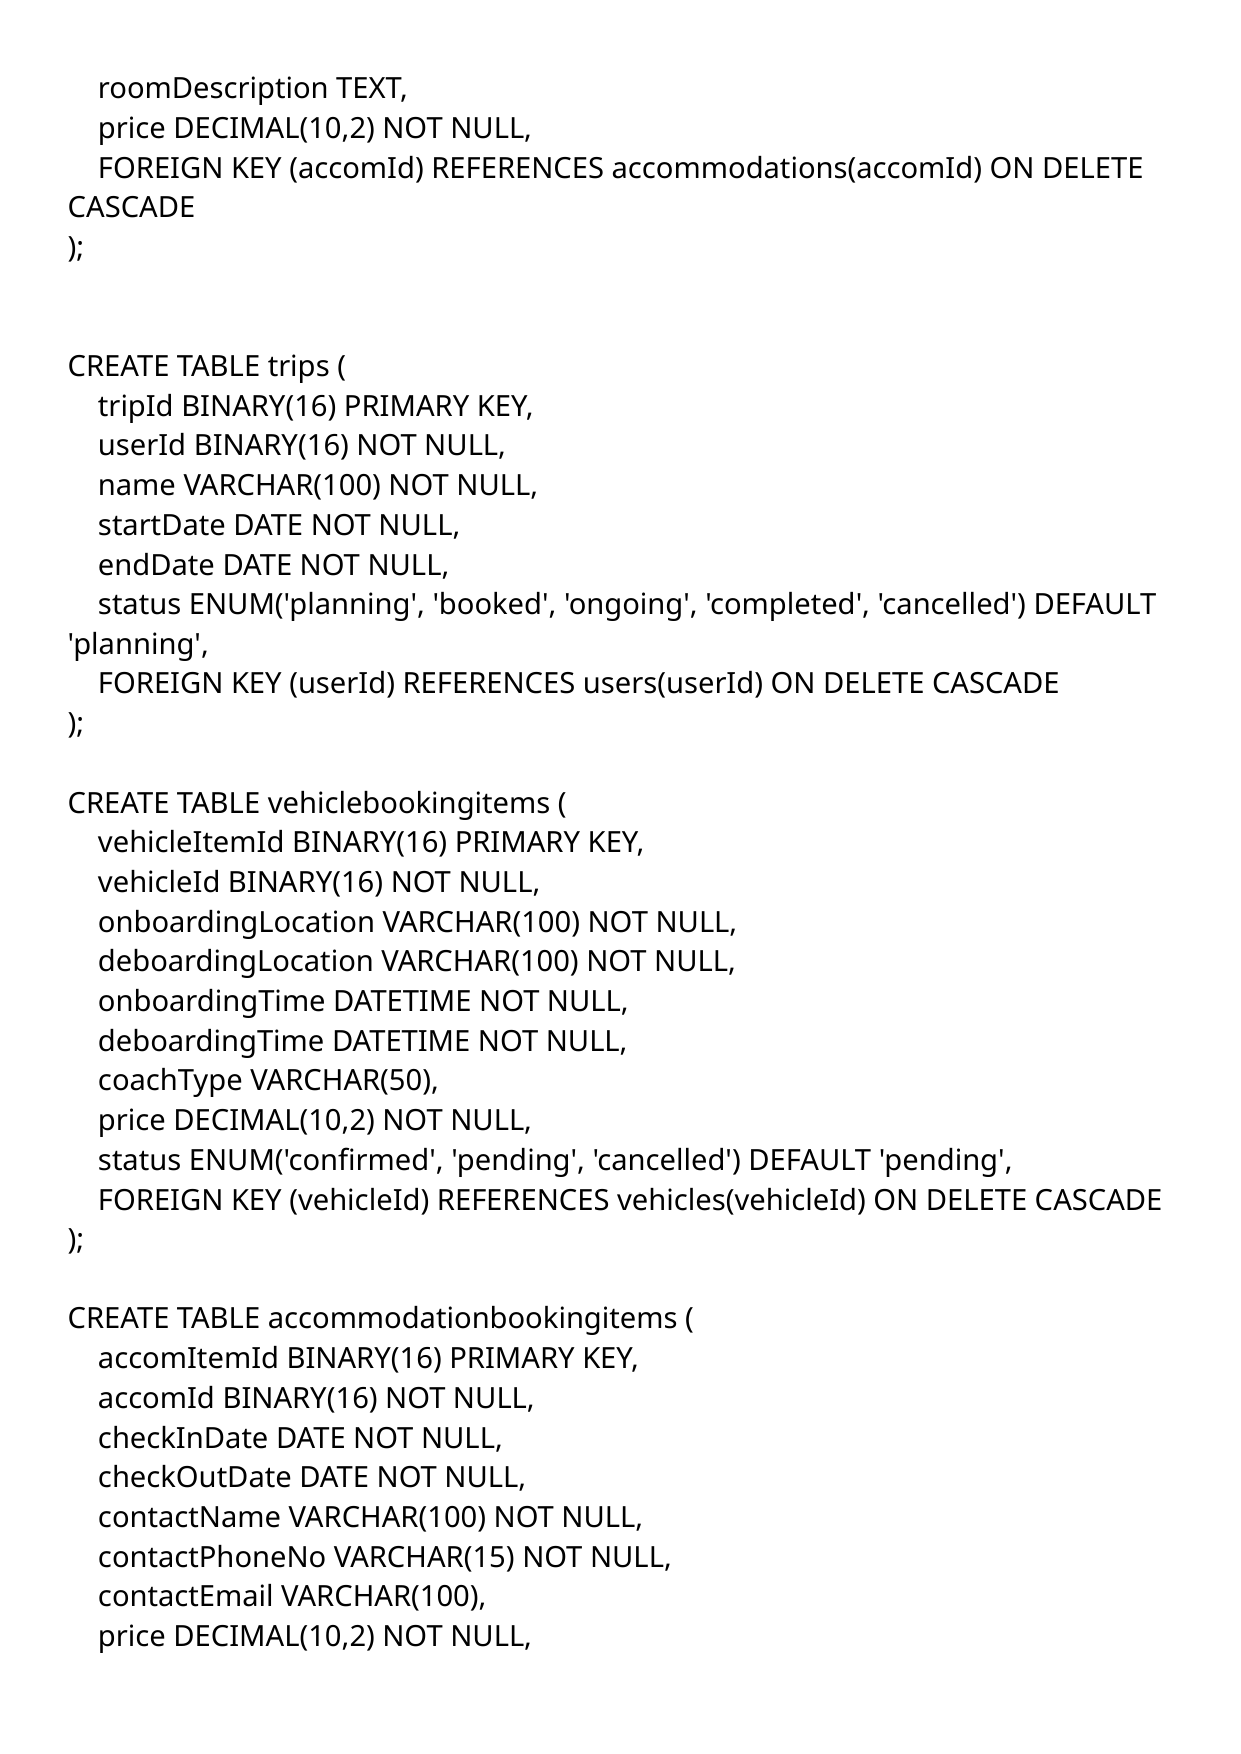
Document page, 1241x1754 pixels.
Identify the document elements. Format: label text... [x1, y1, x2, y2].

text vehicleId BINARY(16) NOT NULL, [67, 861, 1173, 901]
text tripId BINARY(16) PRIMARY KEY, [67, 385, 1173, 425]
text CREATE TABLE vehiclebookingitems ( [67, 782, 1173, 822]
text FOREIGN KEY (vehicleId) REFERENCES vehicles(vehicleId) ON DELETE CASCADE [67, 1179, 1173, 1218]
text accomItemId BINARY(16) PRIMARY KEY, [67, 1337, 1173, 1377]
text vehicleItemId BINARY(16) PRIMARY KEY, [67, 822, 1173, 861]
text ); [67, 702, 1173, 742]
text onboardingTime DATETIME NOT NULL, [67, 980, 1173, 1020]
text accomId BINARY(16) NOT NULL, [67, 1377, 1173, 1417]
text deboardingTime DATETIME NOT NULL, [67, 1020, 1173, 1060]
text contactEmail VARCHAR(100), [67, 1576, 1173, 1615]
text onboardingLocation VARCHAR(100) NOT NULL, [67, 901, 1173, 941]
text name VARCHAR(100) NOT NULL, [67, 464, 1173, 504]
text checkOutDate DATE NOT NULL, [67, 1457, 1173, 1496]
text FOREIGN KEY (accomId) REFERENCES accommodations(accomId) ON DELETE CASCADE [67, 147, 1173, 226]
text endDate DATE NOT NULL, [67, 544, 1173, 583]
text startDate DATE NOT NULL, [67, 504, 1173, 544]
text coachType VARCHAR(50), [67, 1060, 1173, 1099]
text deboardingLocation VARCHAR(100) NOT NULL, [67, 941, 1173, 980]
text status ENUM('confirmed', 'pending', 'cancelled') DEFAULT 'pending', [67, 1139, 1173, 1179]
text CREATE TABLE trips ( [67, 345, 1173, 385]
text ); [67, 1218, 1173, 1258]
text price DECIMAL(10,2) NOT NULL, [67, 107, 1173, 147]
text userId BINARY(16) NOT NULL, [67, 425, 1173, 464]
text price DECIMAL(10,2) NOT NULL, [67, 1099, 1173, 1139]
text status ENUM('planning', 'booked', 'ongoing', 'completed', 'cancelled') DEFAULT 'planning', [67, 583, 1173, 663]
text FOREIGN KEY (userId) REFERENCES users(userId) ON DELETE CASCADE [67, 663, 1173, 702]
text price DECIMAL(10,2) NOT NULL, [67, 1615, 1173, 1655]
text contactName VARCHAR(100) NOT NULL, [67, 1496, 1173, 1536]
text checkInDate DATE NOT NULL, [67, 1417, 1173, 1457]
text roomDescription TEXT, [67, 67, 1173, 107]
text contactPhoneNo VARCHAR(15) NOT NULL, [67, 1536, 1173, 1576]
text ); [67, 226, 1173, 266]
text CREATE TABLE accommodationbookingitems ( [67, 1298, 1173, 1337]
